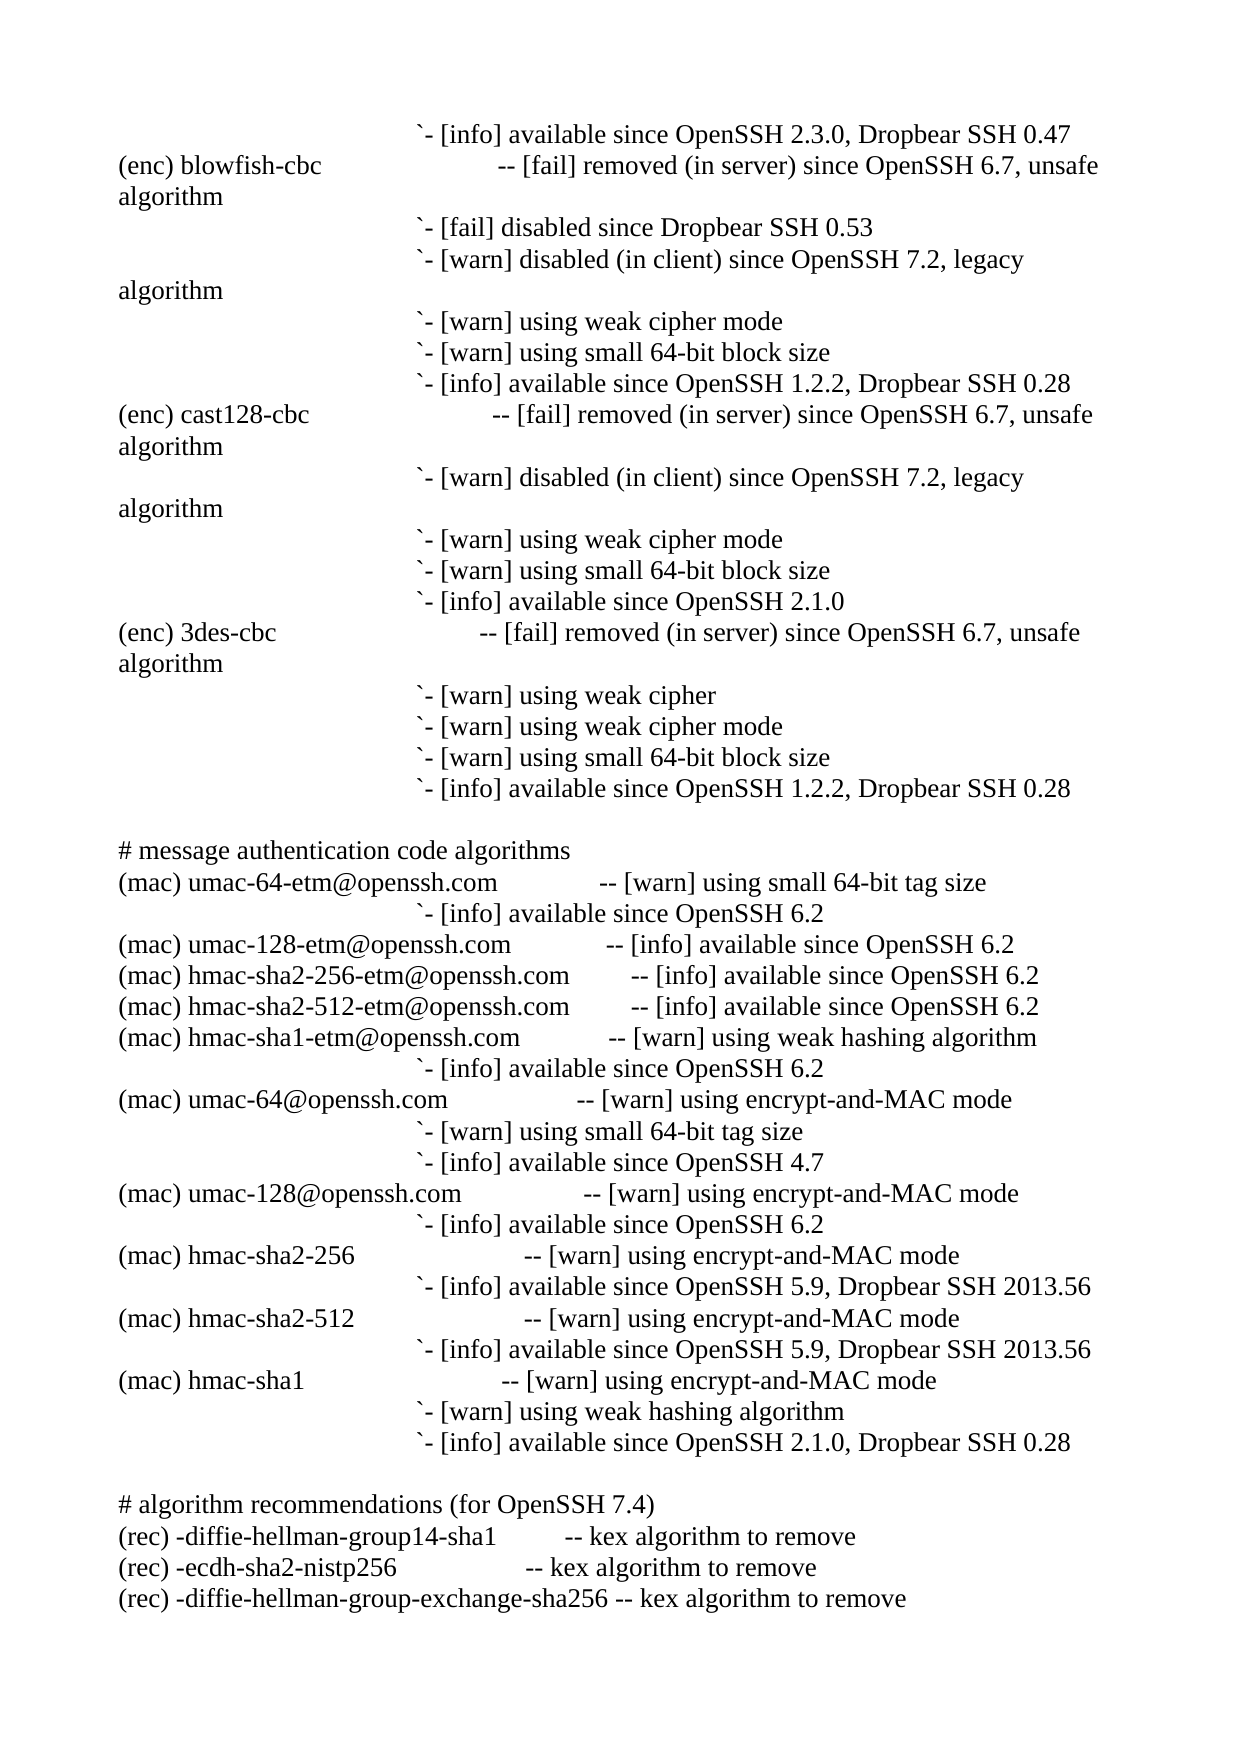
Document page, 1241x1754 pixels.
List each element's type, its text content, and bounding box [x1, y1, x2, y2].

text (mac) umac-64@openssh.com -- [warn] using encrypt-and-MAC mode [118, 1084, 1122, 1115]
text (mac) umac-128-etm@openssh.com -- [info] available since OpenSSH 6.2 [118, 928, 1122, 959]
text `- [warn] using small 64-bit block size [118, 741, 1122, 772]
text `- [info] available since OpenSSH 1.2.2, Dropbear SSH 0.28 [118, 367, 1122, 398]
text # message authentication code algorithms [118, 834, 1122, 866]
text `- [warn] using weak cipher [118, 679, 1122, 710]
text `- [info] available since OpenSSH 6.2 [118, 897, 1122, 928]
text `- [info] available since OpenSSH 2.1.0, Dropbear SSH 0.28 [118, 1426, 1122, 1457]
text `- [warn] disabled (in client) since OpenSSH 7.2, legacy algorithm [118, 461, 1122, 523]
text `- [warn] disabled (in client) since OpenSSH 7.2, legacy algorithm [118, 243, 1122, 305]
text (enc) 3des-cbc -- [fail] removed (in server) since OpenSSH 6.7, unsafe algorithm [118, 616, 1122, 679]
text (mac) umac-128@openssh.com -- [warn] using encrypt-and-MAC mode [118, 1177, 1122, 1208]
text (mac) hmac-sha1-etm@openssh.com -- [warn] using weak hashing algorithm [118, 1021, 1122, 1052]
text `- [info] available since OpenSSH 2.1.0 [118, 585, 1122, 616]
text (rec) -ecdh-sha2-nistp256 -- kex algorithm to remove [118, 1551, 1122, 1582]
text (mac) hmac-sha2-256 -- [warn] using encrypt-and-MAC mode [118, 1239, 1122, 1271]
text (enc) cast128-cbc -- [fail] removed (in server) since OpenSSH 6.7, unsafe algorithm [118, 398, 1122, 461]
text `- [warn] using weak hashing algorithm [118, 1395, 1122, 1426]
text (enc) blowfish-cbc -- [fail] removed (in server) since OpenSSH 6.7, unsafe algorithm [118, 149, 1122, 212]
text `- [warn] using weak cipher mode [118, 523, 1122, 554]
text `- [info] available since OpenSSH 1.2.2, Dropbear SSH 0.28 [118, 772, 1122, 803]
text `- [info] available since OpenSSH 6.2 [118, 1208, 1122, 1239]
text (mac) hmac-sha2-256-etm@openssh.com -- [info] available since OpenSSH 6.2 [118, 959, 1122, 990]
text (mac) hmac-sha2-512 -- [warn] using encrypt-and-MAC mode [118, 1302, 1122, 1333]
text (mac) hmac-sha1 -- [warn] using encrypt-and-MAC mode [118, 1364, 1122, 1395]
text `- [info] available since OpenSSH 6.2 [118, 1052, 1122, 1084]
text `- [warn] using small 64-bit tag size [118, 1115, 1122, 1146]
text (mac) umac-64-etm@openssh.com -- [warn] using small 64-bit tag size [118, 866, 1122, 897]
text `- [info] available since OpenSSH 2.3.0, Dropbear SSH 0.47 [118, 118, 1122, 149]
text `- [warn] using weak cipher mode [118, 710, 1122, 741]
text `- [info] available since OpenSSH 5.9, Dropbear SSH 2013.56 [118, 1271, 1122, 1302]
text `- [fail] disabled since Dropbear SSH 0.53 [118, 212, 1122, 243]
text (rec) -diffie-hellman-group-exchange-sha256 -- kex algorithm to remove [118, 1582, 1122, 1613]
text (mac) hmac-sha2-512-etm@openssh.com -- [info] available since OpenSSH 6.2 [118, 990, 1122, 1021]
text (rec) -diffie-hellman-group14-sha1 -- kex algorithm to remove [118, 1520, 1122, 1551]
text `- [info] available since OpenSSH 4.7 [118, 1146, 1122, 1177]
text # algorithm recommendations (for OpenSSH 7.4) [118, 1488, 1122, 1520]
text `- [info] available since OpenSSH 5.9, Dropbear SSH 2013.56 [118, 1333, 1122, 1364]
text `- [warn] using weak cipher mode [118, 305, 1122, 336]
text `- [warn] using small 64-bit block size [118, 336, 1122, 367]
text `- [warn] using small 64-bit block size [118, 554, 1122, 585]
